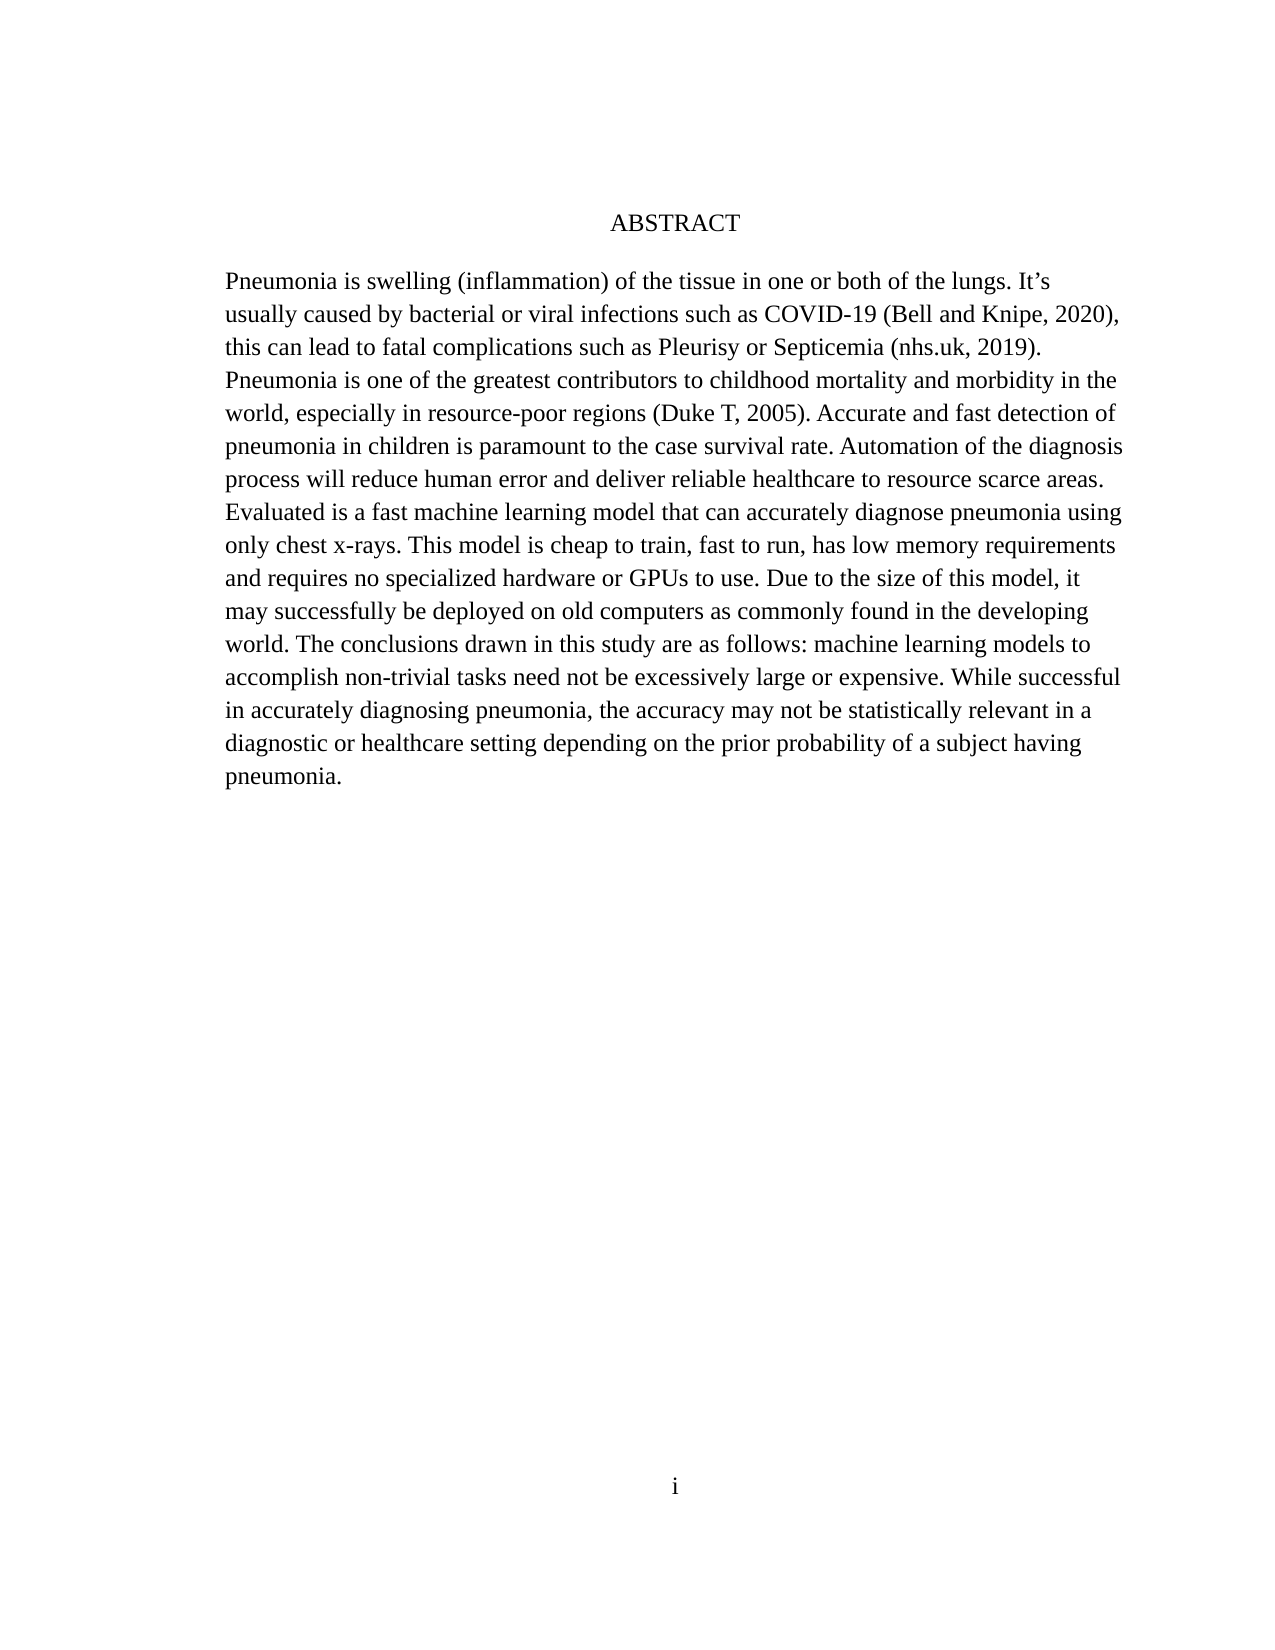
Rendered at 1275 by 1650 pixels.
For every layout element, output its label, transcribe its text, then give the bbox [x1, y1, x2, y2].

text Pneumonia is swelling (inflammation) of the tissue in one or both of the lungs. It’s usually caused by bacterial or viral infections such as COVID-19 (Bell and Knipe, 2020), this can lead to fatal complications such as Pleurisy or Septicemia (nhs.uk, 2019). Pneumonia is one of the greatest contributors to childhood mortality and morbidity in the world, especially in resource-poor regions (Duke T, 2005). Accurate and fast detection of pneumonia in children is paramount to the case survival rate. Automation of the diagnosis process will reduce human error and deliver reliable healthcare to resource scarce areas. Evaluated is a fast machine learning model that can accurately diagnose pneumonia using only chest x-rays. This model is cheap to train, fast to run, has low memory requirements and requires no specialized hardware or GPUs to use. Due to the size of this model, it may successfully be deployed on old computers as commonly found in the developing world. The conclusions drawn in this study are as follows: machine learning models to accomplish non-trivial tasks need not be excessively large or expensive. While successful in accurately diagnosing pneumonia, the accuracy may not be statistically relevant in a diagnostic or healthcare setting depending on the prior probability of a subject having pneumonia. [225, 266, 1125, 790]
title ABSTRACT [225, 208, 1125, 237]
